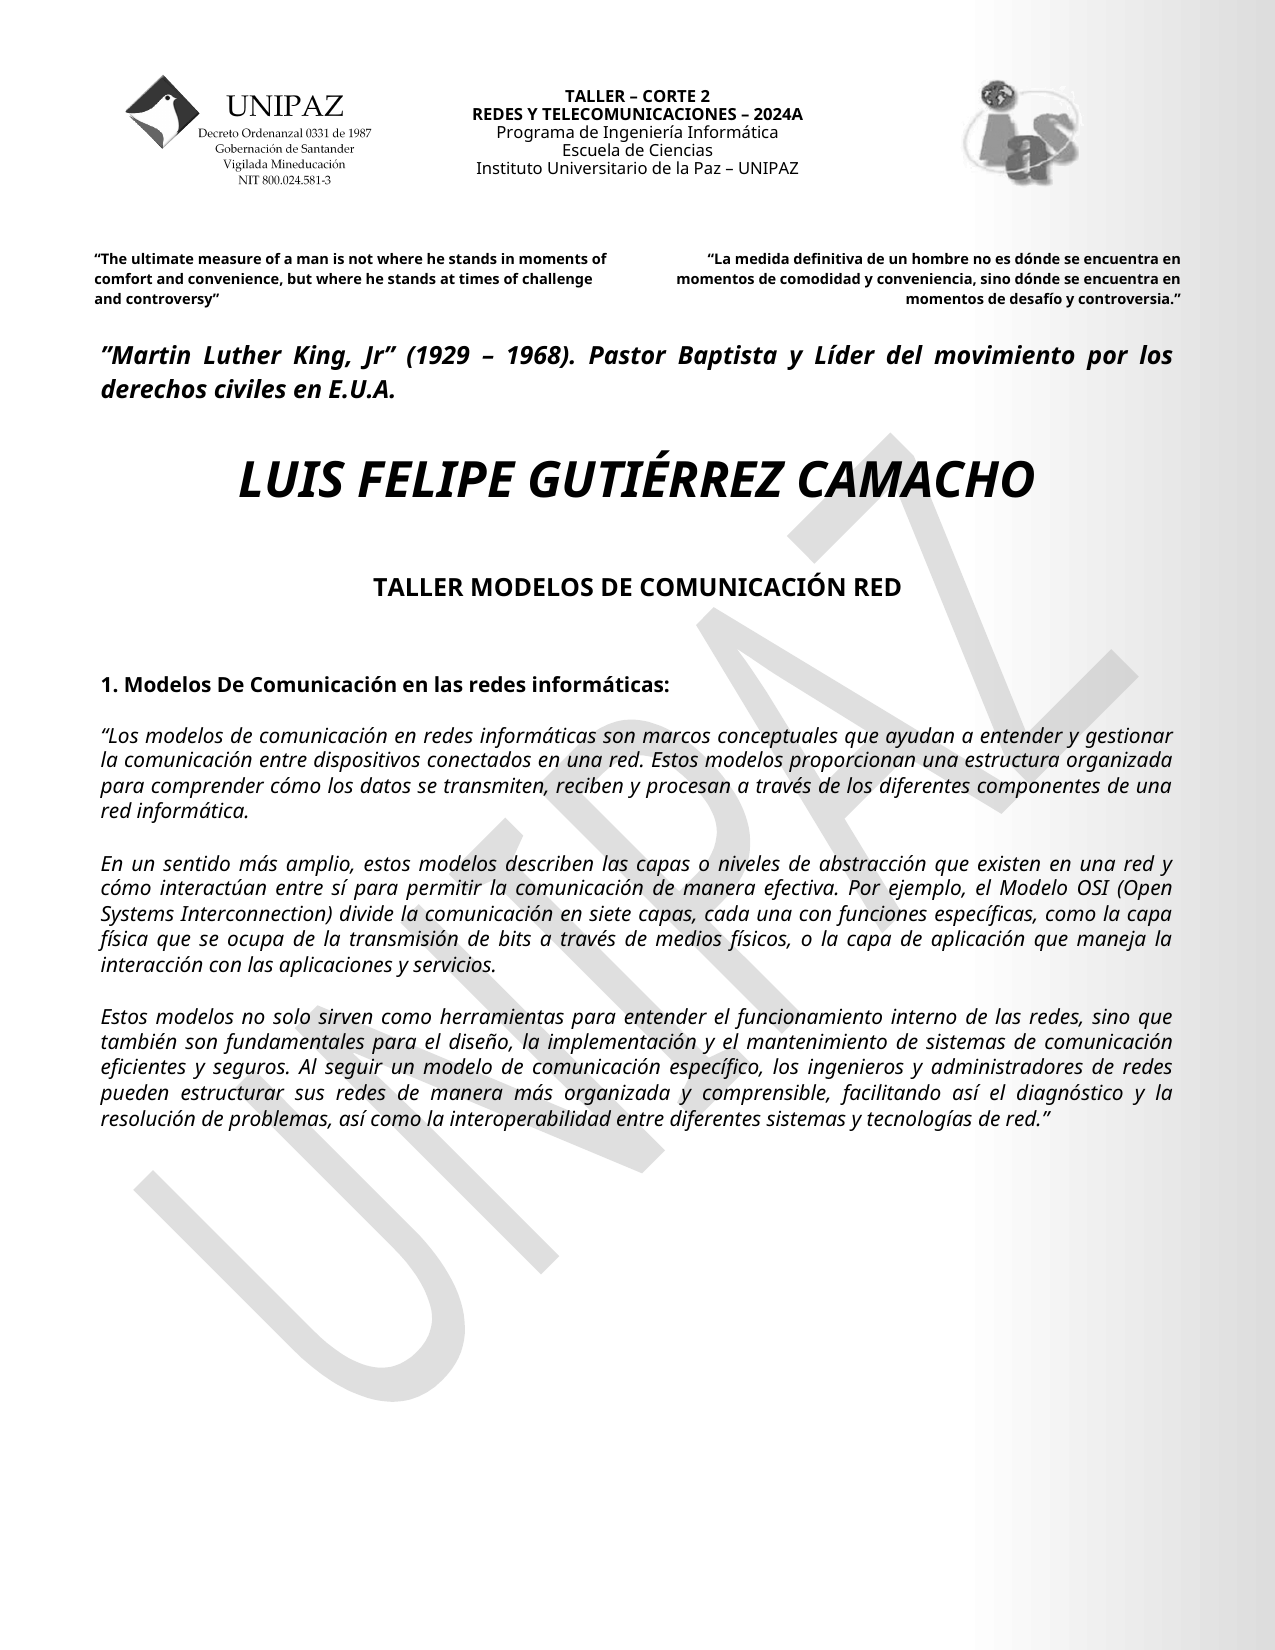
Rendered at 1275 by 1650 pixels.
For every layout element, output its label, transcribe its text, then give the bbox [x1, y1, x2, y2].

text TALLER MODELOS DE COMUNICACIÓN RED [100, 569, 1174, 603]
table_header “La medida definitiva de un hombre no es dónde se encuentra en momentos de comodidad y conveniencia, sino dónde se encuentra en momentos de desafío y controversia.” [623, 249, 1184, 309]
text ”Martin Luther King, Jr” (1929 – 1968). Pastor Baptista y Líder del movimiento por los derechos civiles en E.U.A. [100, 337, 1174, 405]
text Estos modelos no solo sirven como herramientas para entender el funcionamiento interno de las redes, sino que también son fundamentales para el diseño, la implementación y el mantenimiento de sistemas de comunicación eficientes y seguros. Al seguir un modelo de comunicación específico, los ingenieros y administradores de redes pueden estructurar sus redes de manera más organizada y comprensible, facilitando así el diagnóstico y la resolución de problemas, así como la interoperabilidad entre diferentes sistemas y tecnologías de red.” [100, 1004, 1174, 1132]
text LUIS FELIPE GUTIÉRREZ CAMACHO [100, 444, 1174, 512]
text “Los modelos de comunicación en redes informáticas son marcos conceptuales que ayudan a entender y gestionar la comunicación entre dispositivos conectados en una red. Estos modelos proporcionan una estructura organizada para comprender cómo los datos se transmiten, reciben y procesan a través de los diferentes componentes de una red informática. [100, 723, 1174, 825]
table_header “The ultimate measure of a man is not where he stands in moments of comfort and convenience, but where he stands at times of challenge and controversy” [91, 249, 623, 309]
text En un sentido más amplio, estos modelos describen las capas o niveles de abstracción que existen en una red y cómo interactúan entre sí para permitir la comunicación de manera efectiva. Por ejemplo, el Modelo OSI (Open Systems Interconnection) divide la comunicación en siete capas, cada una con funciones específicas, como la capa física que se ocupa de la transmisión de bits a través de medios físicos, o la capa de aplicación que maneja la interacción con las aplicaciones y servicios. [100, 851, 1174, 978]
text 1. Modelos De Comunicación en las redes informáticas: [100, 672, 1174, 697]
